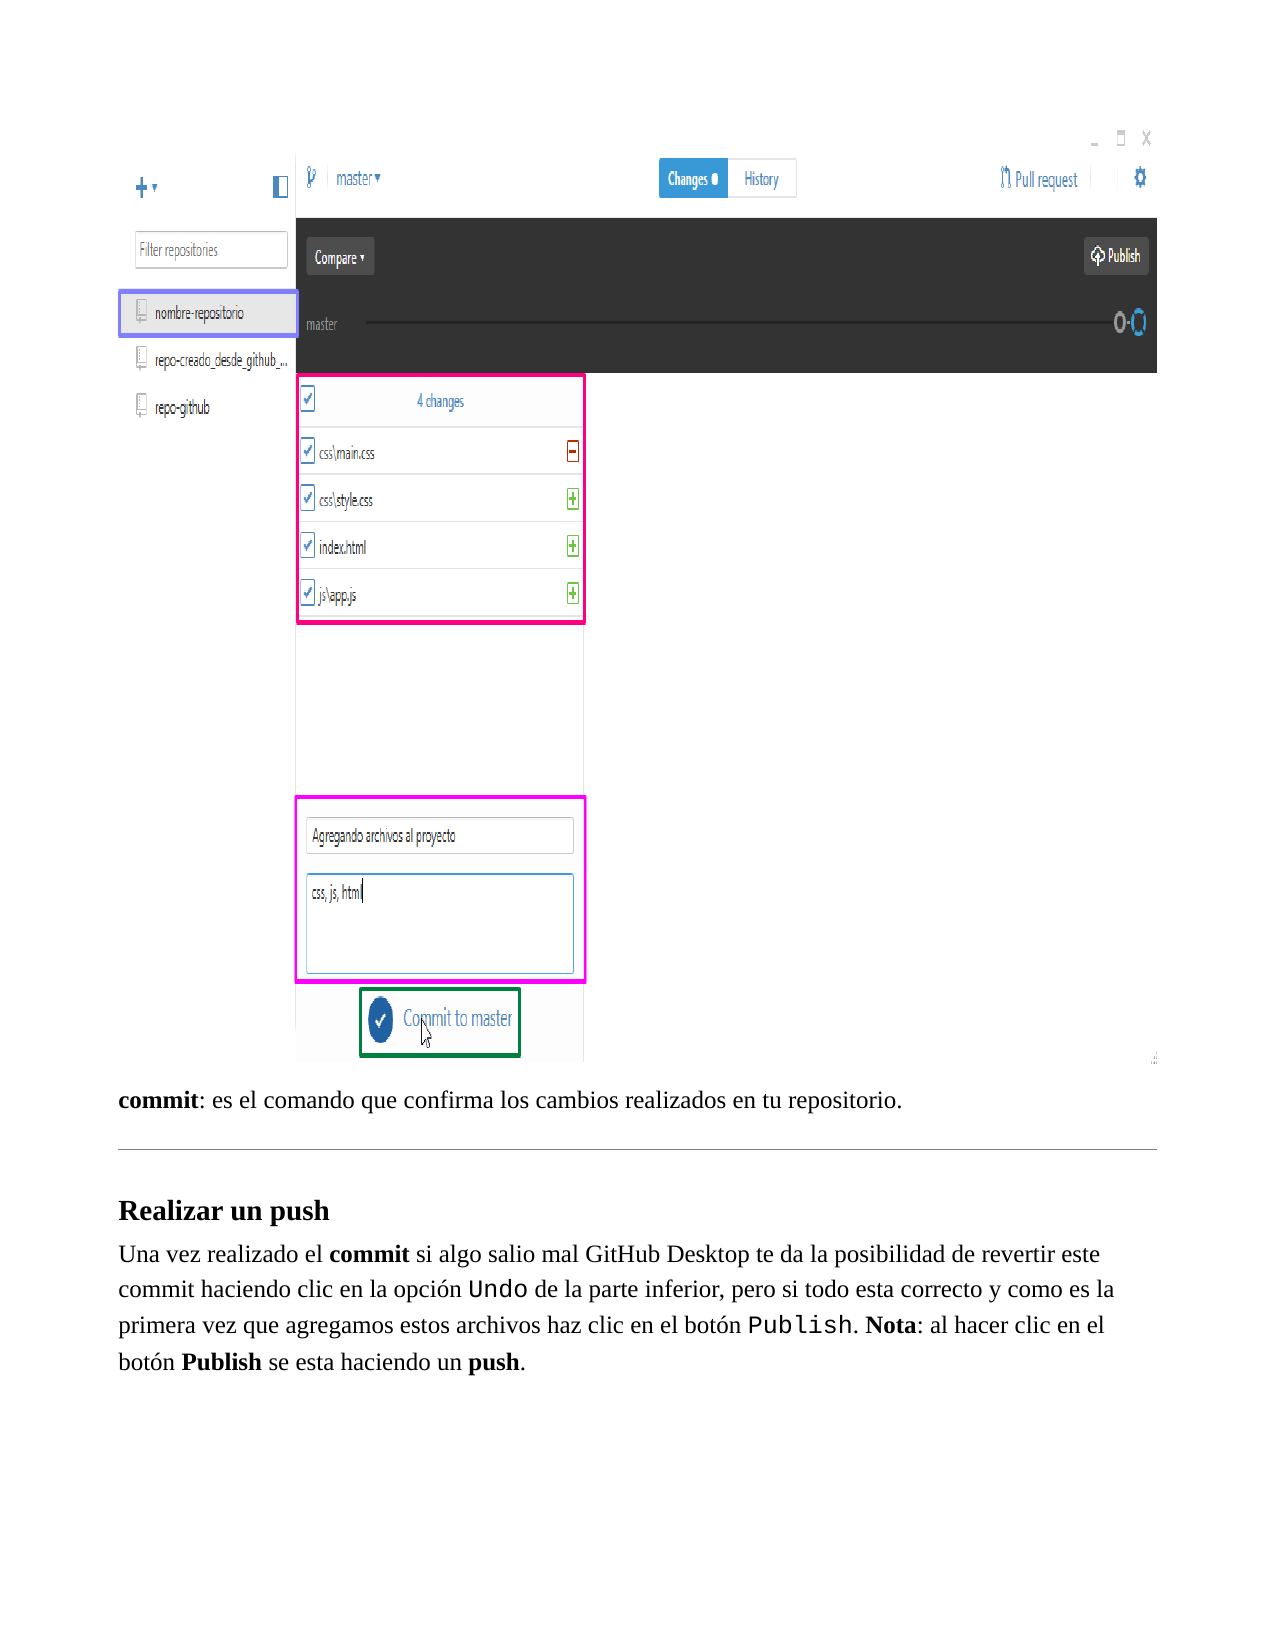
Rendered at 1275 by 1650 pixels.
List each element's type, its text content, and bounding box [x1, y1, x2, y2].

text Una vez realizado el commit si algo salio mal GitHub Desktop te da la posibilidad de revertir este commit haciendo clic en la opción Undo de la parte inferior, pero si todo esta correcto y como es la primera vez que agregamos estos archivos haz clic en el botón Publish. Nota: al hacer clic en el botón Publish se esta haciendo un push. [118, 1239, 1157, 1376]
picture [118, 118, 1157, 1066]
subtitle Realizar un push [118, 1193, 1157, 1227]
text commit: es el comando que confirma los cambios realizados en tu repositorio. [118, 1086, 1157, 1114]
